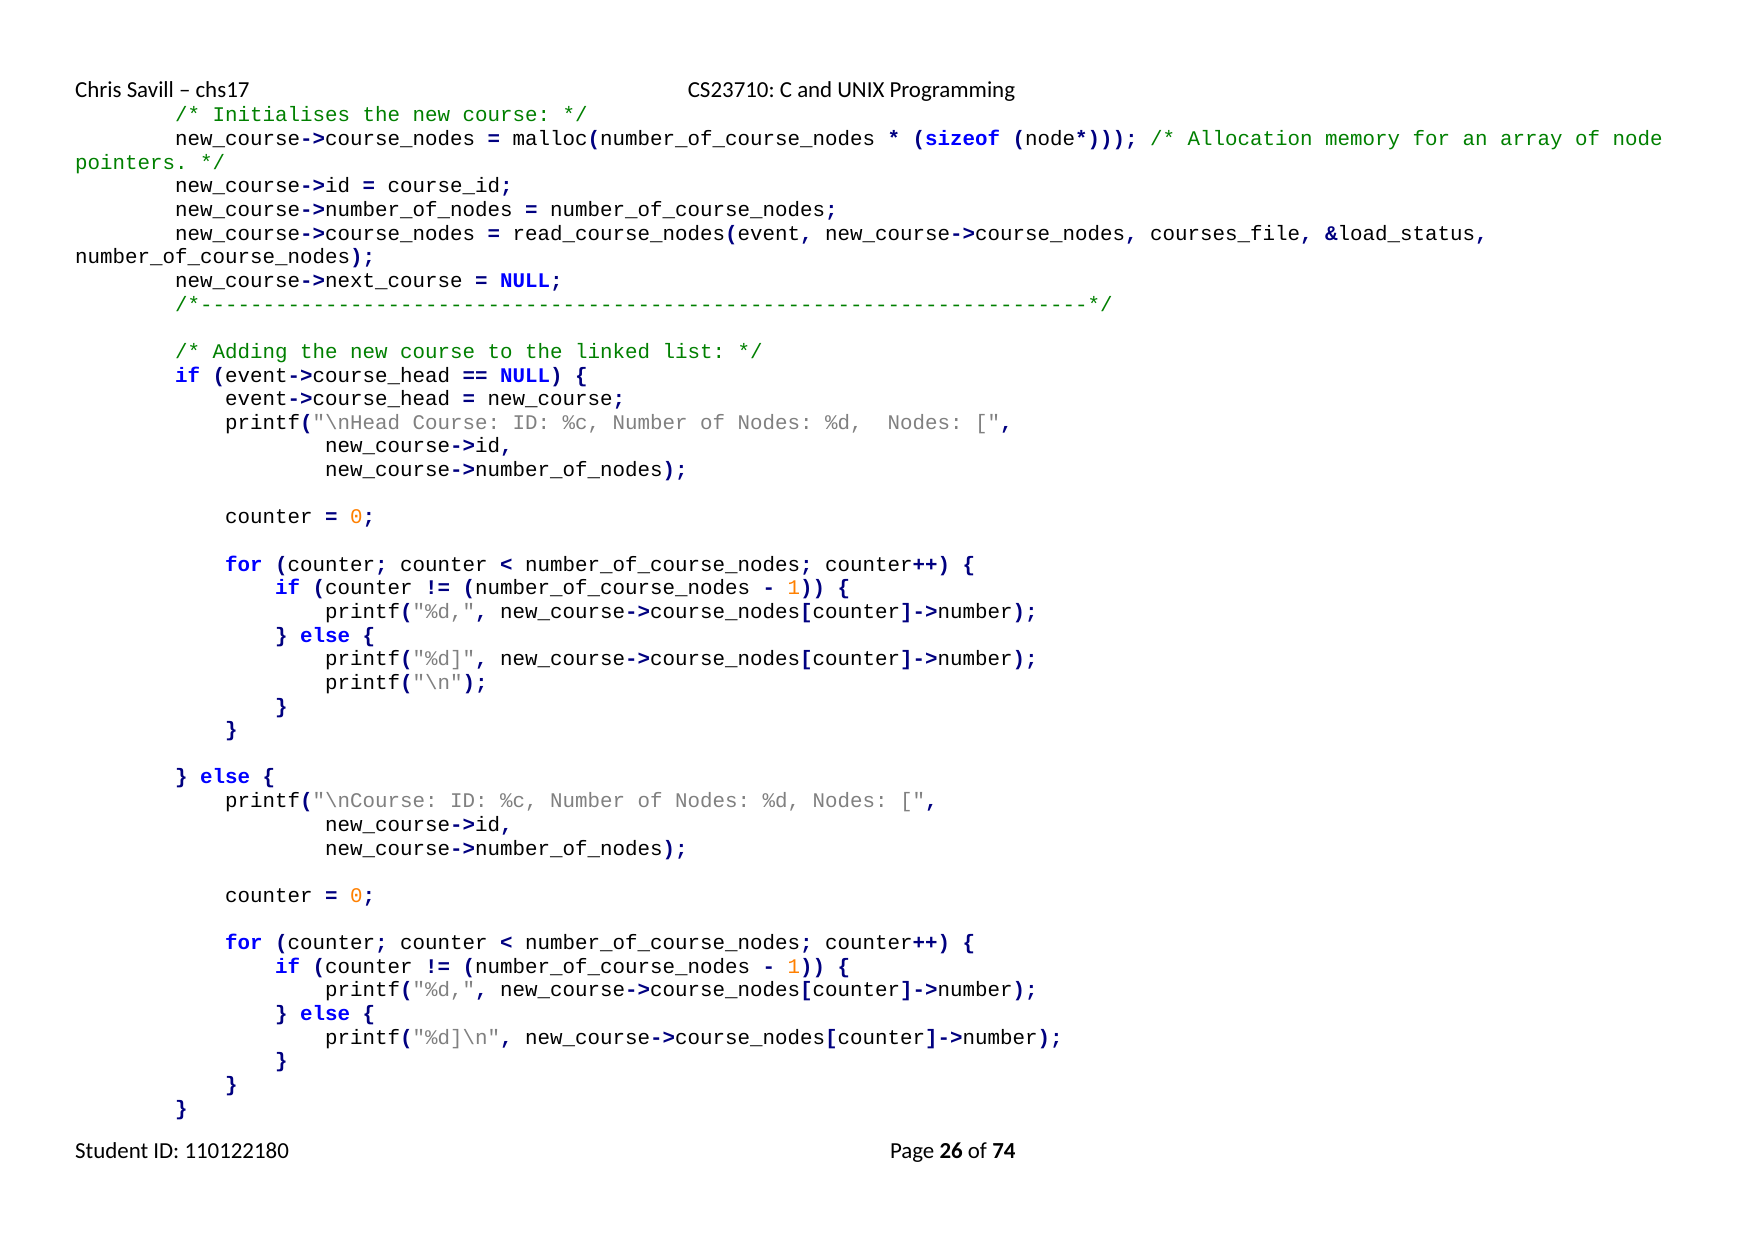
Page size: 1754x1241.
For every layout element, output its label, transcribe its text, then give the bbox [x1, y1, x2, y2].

text new_course->next_course = NULL; [75, 270, 1679, 294]
text if (counter != (number_of_course_nodes - 1)) { [75, 577, 1679, 601]
text new_course->id, [75, 814, 1679, 837]
text } else { [75, 767, 1679, 790]
text counter = 0; [75, 506, 1679, 530]
text new_course->course_nodes = read_course_nodes(event, new_course->course_nodes, courses_file, &load_status, number_of_course_nodes); [75, 223, 1679, 270]
text } [75, 1050, 1679, 1074]
text } [75, 1074, 1679, 1098]
text for (counter; counter < number_of_course_nodes; counter++) { [75, 554, 1679, 577]
text } [75, 696, 1679, 719]
text new_course->number_of_nodes); [75, 837, 1679, 861]
text if (counter != (number_of_course_nodes - 1)) { [75, 956, 1679, 979]
text printf("\n"); [75, 672, 1679, 696]
text printf("%d,", new_course->course_nodes[counter]->number); [75, 979, 1679, 1003]
text new_course->number_of_nodes = number_of_course_nodes; [75, 199, 1679, 223]
text } else { [75, 625, 1679, 648]
text } else { [75, 1003, 1679, 1027]
text new_course->number_of_nodes); [75, 459, 1679, 483]
text printf("\nCourse: ID: %c, Number of Nodes: %d, Nodes: [", [75, 790, 1679, 814]
text /*-----------------------------------------------------------------------*/ [75, 294, 1679, 317]
text event->course_head = new_course; [75, 388, 1679, 412]
text /* Initialises the new course: */ [75, 104, 1679, 128]
text printf("%d]\n", new_course->course_nodes[counter]->number); [75, 1027, 1679, 1050]
text } [75, 719, 1679, 743]
text new_course->id, [75, 436, 1679, 459]
text new_course->course_nodes = malloc(number_of_course_nodes * (sizeof (node*))); /* Allocation memory for an array of node pointers. */ [75, 128, 1679, 175]
text for (counter; counter < number_of_course_nodes; counter++) { [75, 932, 1679, 956]
text if (event->course_head == NULL) { [75, 364, 1679, 388]
text /* Adding the new course to the linked list: */ [75, 341, 1679, 364]
text } [75, 1098, 1679, 1121]
text counter = 0; [75, 885, 1679, 908]
text printf("%d,", new_course->course_nodes[counter]->number); [75, 601, 1679, 625]
text printf("%d]", new_course->course_nodes[counter]->number); [75, 648, 1679, 672]
text new_course->id = course_id; [75, 175, 1679, 199]
text printf("\nHead Course: ID: %c, Number of Nodes: %d, Nodes: [", [75, 412, 1679, 436]
